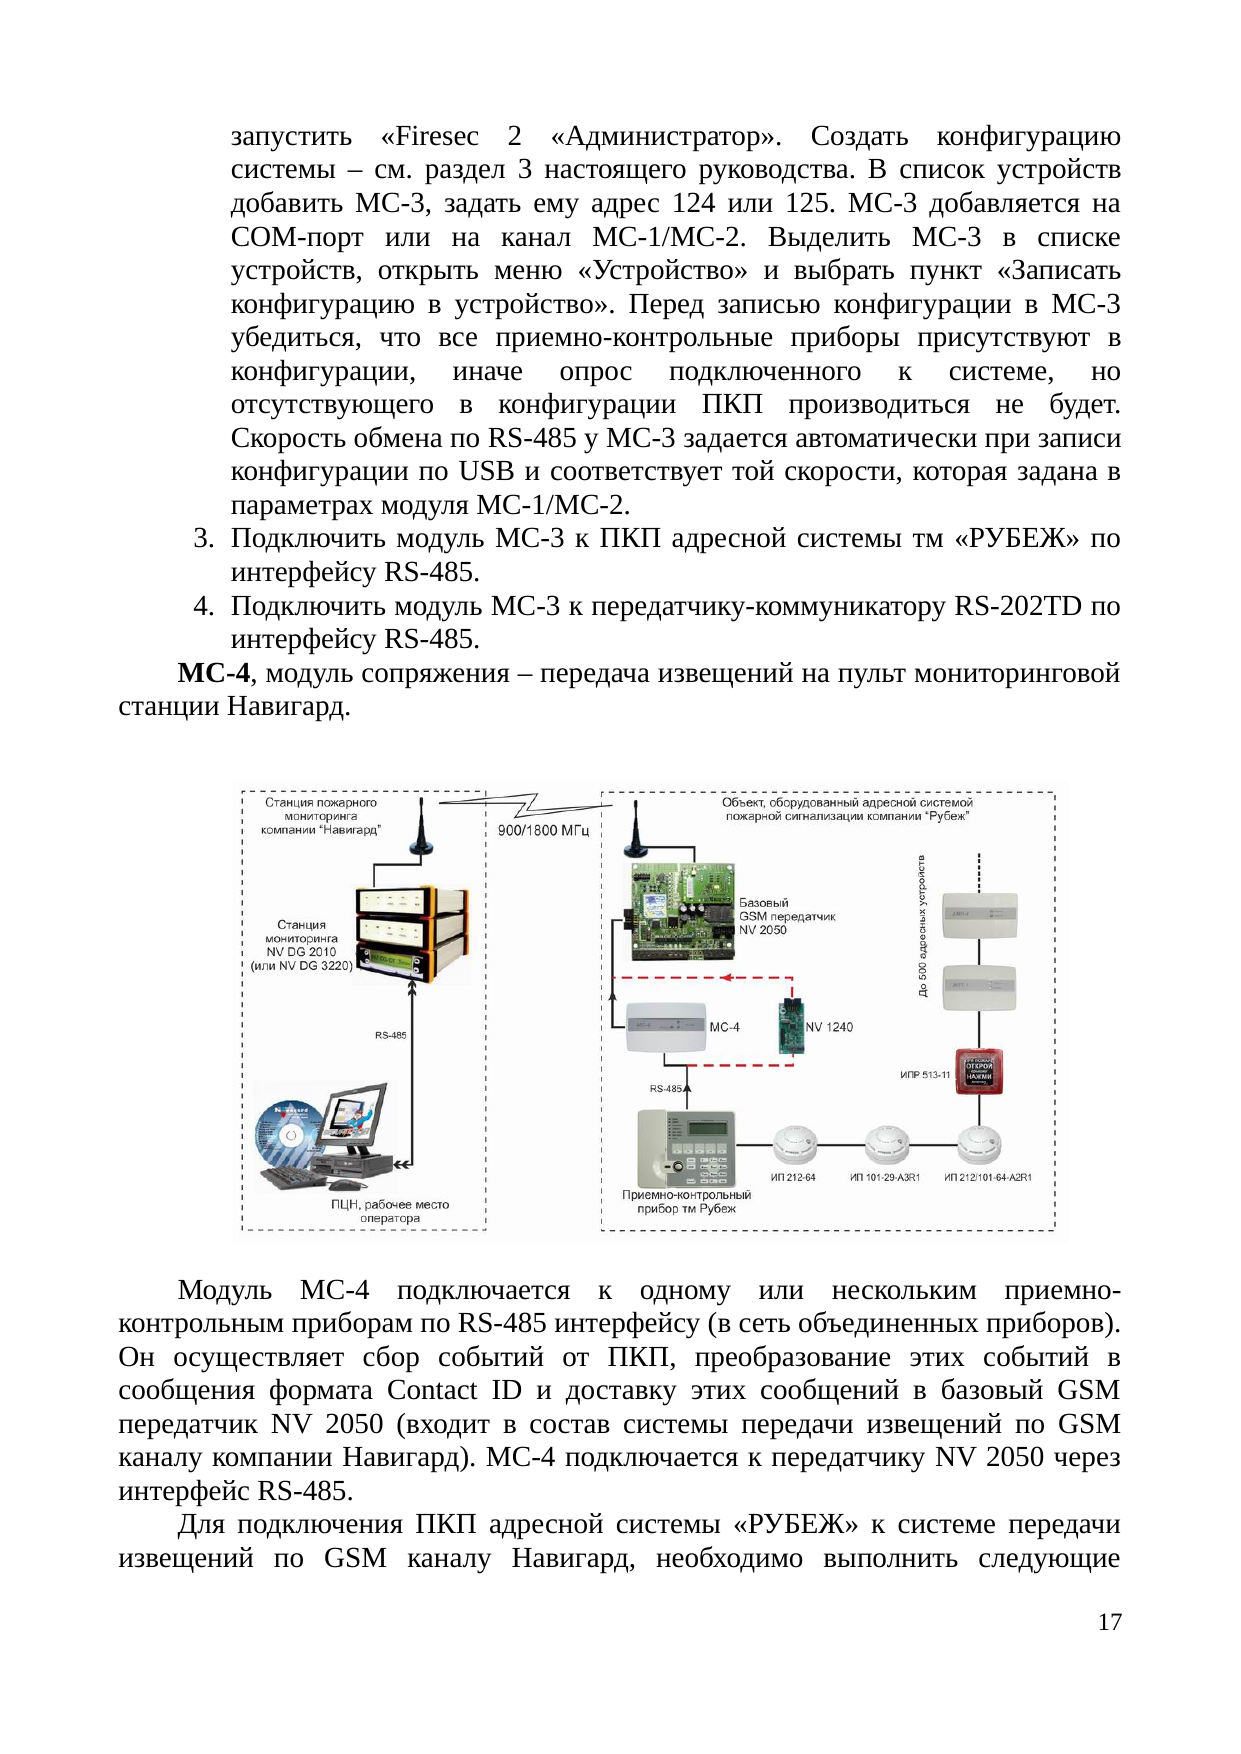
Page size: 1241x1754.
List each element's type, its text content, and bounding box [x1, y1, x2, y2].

list Подключить модуль МС-3 к ПКП адресной системы тм «РУБЕЖ» по интерфейсу RS-485. [193, 521, 1122, 588]
text МС-4, модуль сопряжения – передача извещений на пульт мониторинговой станции Навигард. [118, 655, 1122, 722]
text Модуль МС-4 подключается к одному или нескольким приемно-контрольным приборам по RS-485 интерфейсу (в сеть объединенных приборов). Он осуществляет сбор событий от ПКП, преобразование этих событий в сообщения формата Contact ID и доставку этих сообщений в базовый GSM передатчик NV 2050 (входит в состав системы передачи извещений по GSM каналу компании Навигард). МС-4 подключается к передатчику NV 2050 через интерфейс RS-485. [118, 722, 1122, 1507]
picture [232, 781, 1069, 1243]
text Для подключения ПКП адресной системы «РУБЕЖ» к системе передачи извещений по GSM каналу Навигард, необходимо выполнить следующие [118, 1507, 1122, 1574]
list Подключить модуль МС-3 к передатчику-коммуникатору RS-202TD по интерфейсу RS-485. [193, 588, 1122, 655]
list запустить «Firesec 2 «Администратор». Создать конфигурацию системы – см. раздел 3 настоящего руководства. В список устройств добавить МС-3, задать ему адрес 124 или 125. МС-3 добавляется на СОМ-порт или на канал МС-1/МС-2. Выделить МС-3 в списке устройств, открыть меню «Устройство» и выбрать пункт «Записать конфигурацию в устройство». Перед записью конфигурации в МС-3 убедиться, что все приемно-контрольные приборы присутствуют в конфигурации, иначе опрос подключенного к системе, но отсутствующего в конфигурации ПКП производиться не будет. Скорость обмена по RS-485 у МС-3 задается автоматически при записи конфигурации по USB и соответствует той скорости, которая задана в параметрах модуля МС-1/МС-2. [193, 118, 1122, 521]
